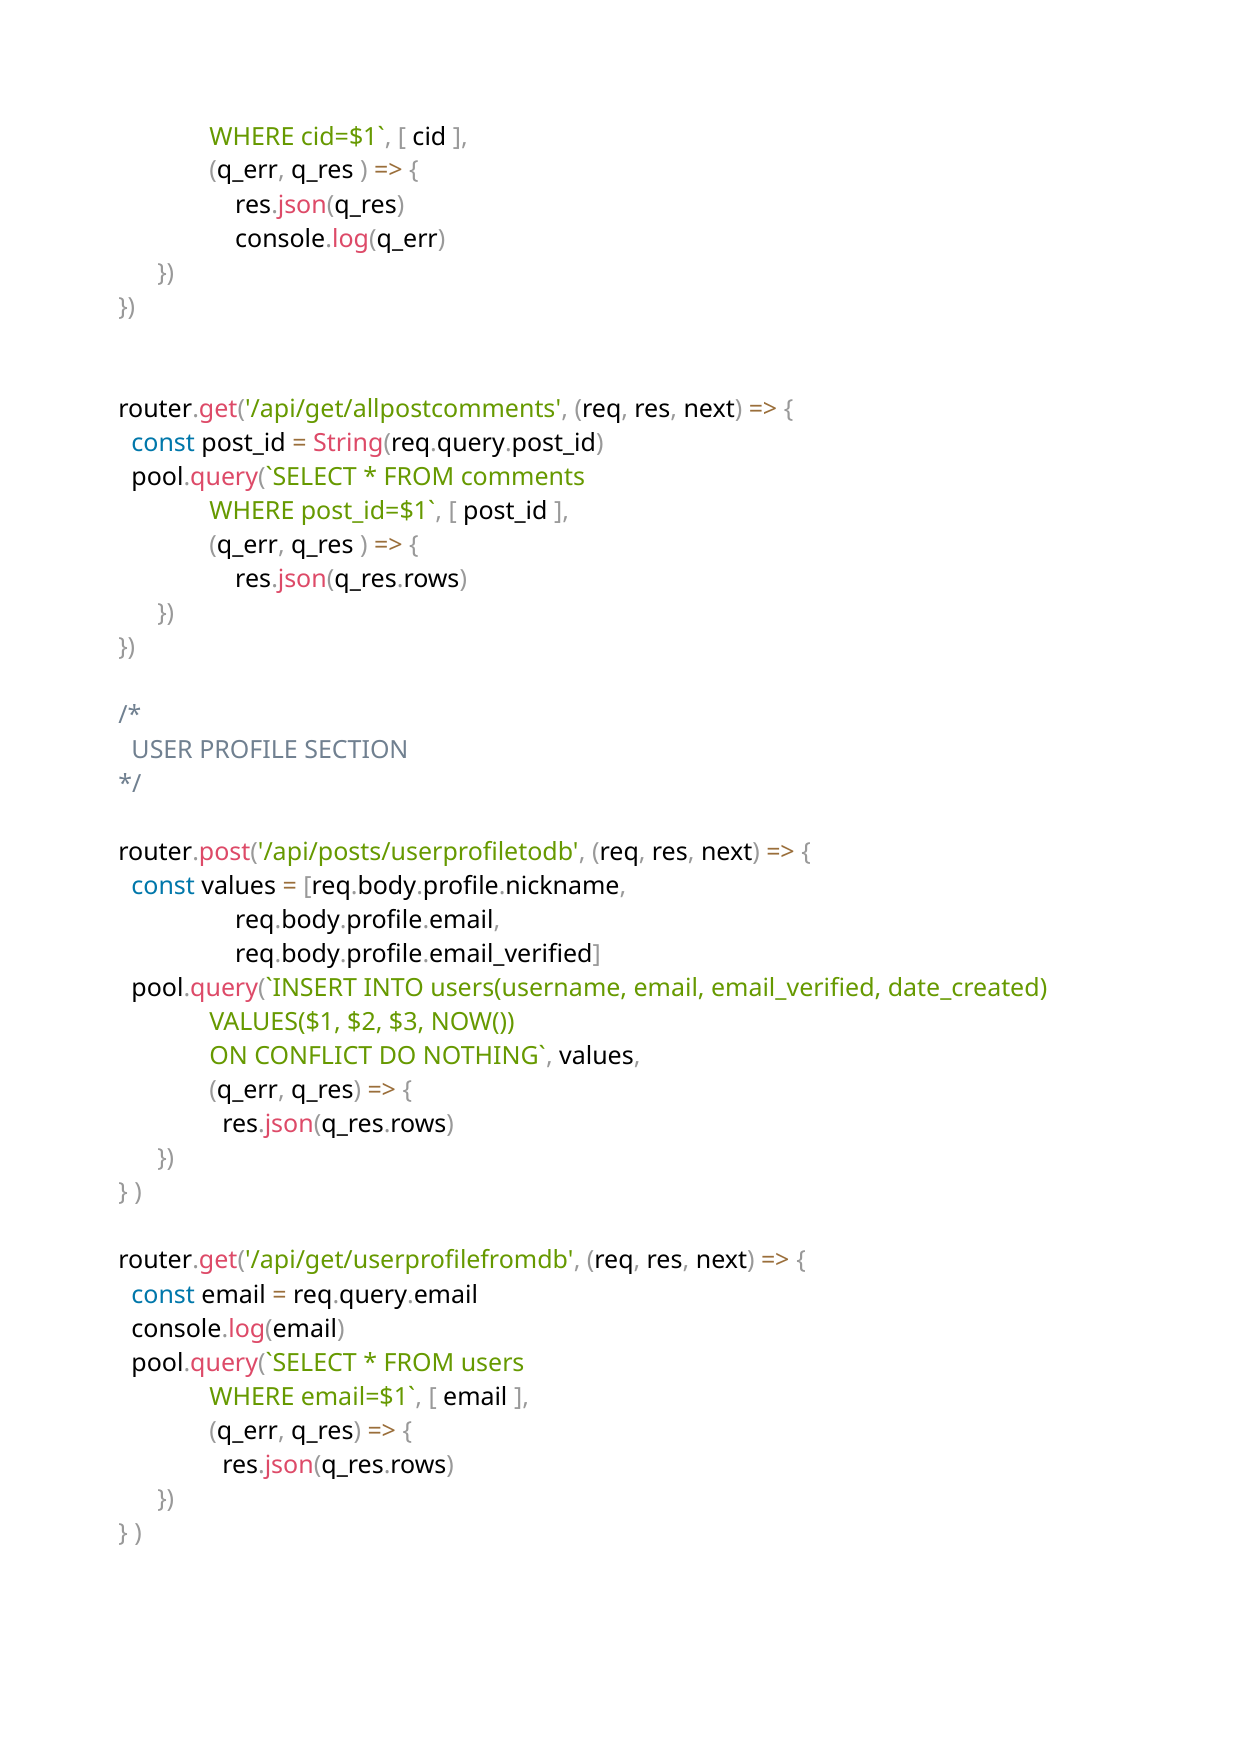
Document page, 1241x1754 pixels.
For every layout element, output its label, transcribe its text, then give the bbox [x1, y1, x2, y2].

text console.log(email) [118, 1310, 1122, 1344]
text }) [118, 595, 1122, 629]
text }) [118, 288, 1122, 322]
text router.post('/api/posts/userprofiletodb', (req, res, next) => { [118, 833, 1122, 867]
text } ) [118, 1174, 1122, 1208]
text WHERE email=$1`, [ email ], [118, 1378, 1122, 1412]
text res.json(q_res.rows) [118, 1106, 1122, 1140]
text ON CONFLICT DO NOTHING`, values, [118, 1038, 1122, 1072]
text (q_err, q_res ) => { [118, 152, 1122, 186]
text /* [118, 697, 1122, 731]
text } ) [118, 1515, 1122, 1549]
text }) [118, 254, 1122, 288]
text res.json(q_res) [118, 186, 1122, 220]
text (q_err, q_res) => { [118, 1412, 1122, 1447]
text }) [118, 629, 1122, 663]
text WHERE cid=$1`, [ cid ], [118, 118, 1122, 152]
text VALUES($1, $2, $3, NOW()) [118, 1004, 1122, 1038]
text (q_err, q_res) => { [118, 1072, 1122, 1106]
text (q_err, q_res ) => { [118, 527, 1122, 561]
text res.json(q_res.rows) [118, 1447, 1122, 1481]
text pool.query(`SELECT * FROM comments [118, 459, 1122, 493]
text USER PROFILE SECTION [118, 731, 1122, 765]
text console.log(q_err) [118, 220, 1122, 254]
text req.body.profile.email, [118, 902, 1122, 936]
text const values = [req.body.profile.nickname, [118, 867, 1122, 902]
text pool.query(`INSERT INTO users(username, email, email_verified, date_created) [118, 970, 1122, 1004]
text router.get('/api/get/allpostcomments', (req, res, next) => { [118, 391, 1122, 425]
text */ [118, 765, 1122, 799]
text WHERE post_id=$1`, [ post_id ], [118, 493, 1122, 527]
text const post_id = String(req.query.post_id) [118, 425, 1122, 459]
text res.json(q_res.rows) [118, 561, 1122, 595]
text pool.query(`SELECT * FROM users [118, 1344, 1122, 1378]
text req.body.profile.email_verified] [118, 936, 1122, 970]
text router.get('/api/get/userprofilefromdb', (req, res, next) => { [118, 1242, 1122, 1276]
text }) [118, 1481, 1122, 1515]
text const email = req.query.email [118, 1276, 1122, 1310]
text }) [118, 1140, 1122, 1174]
